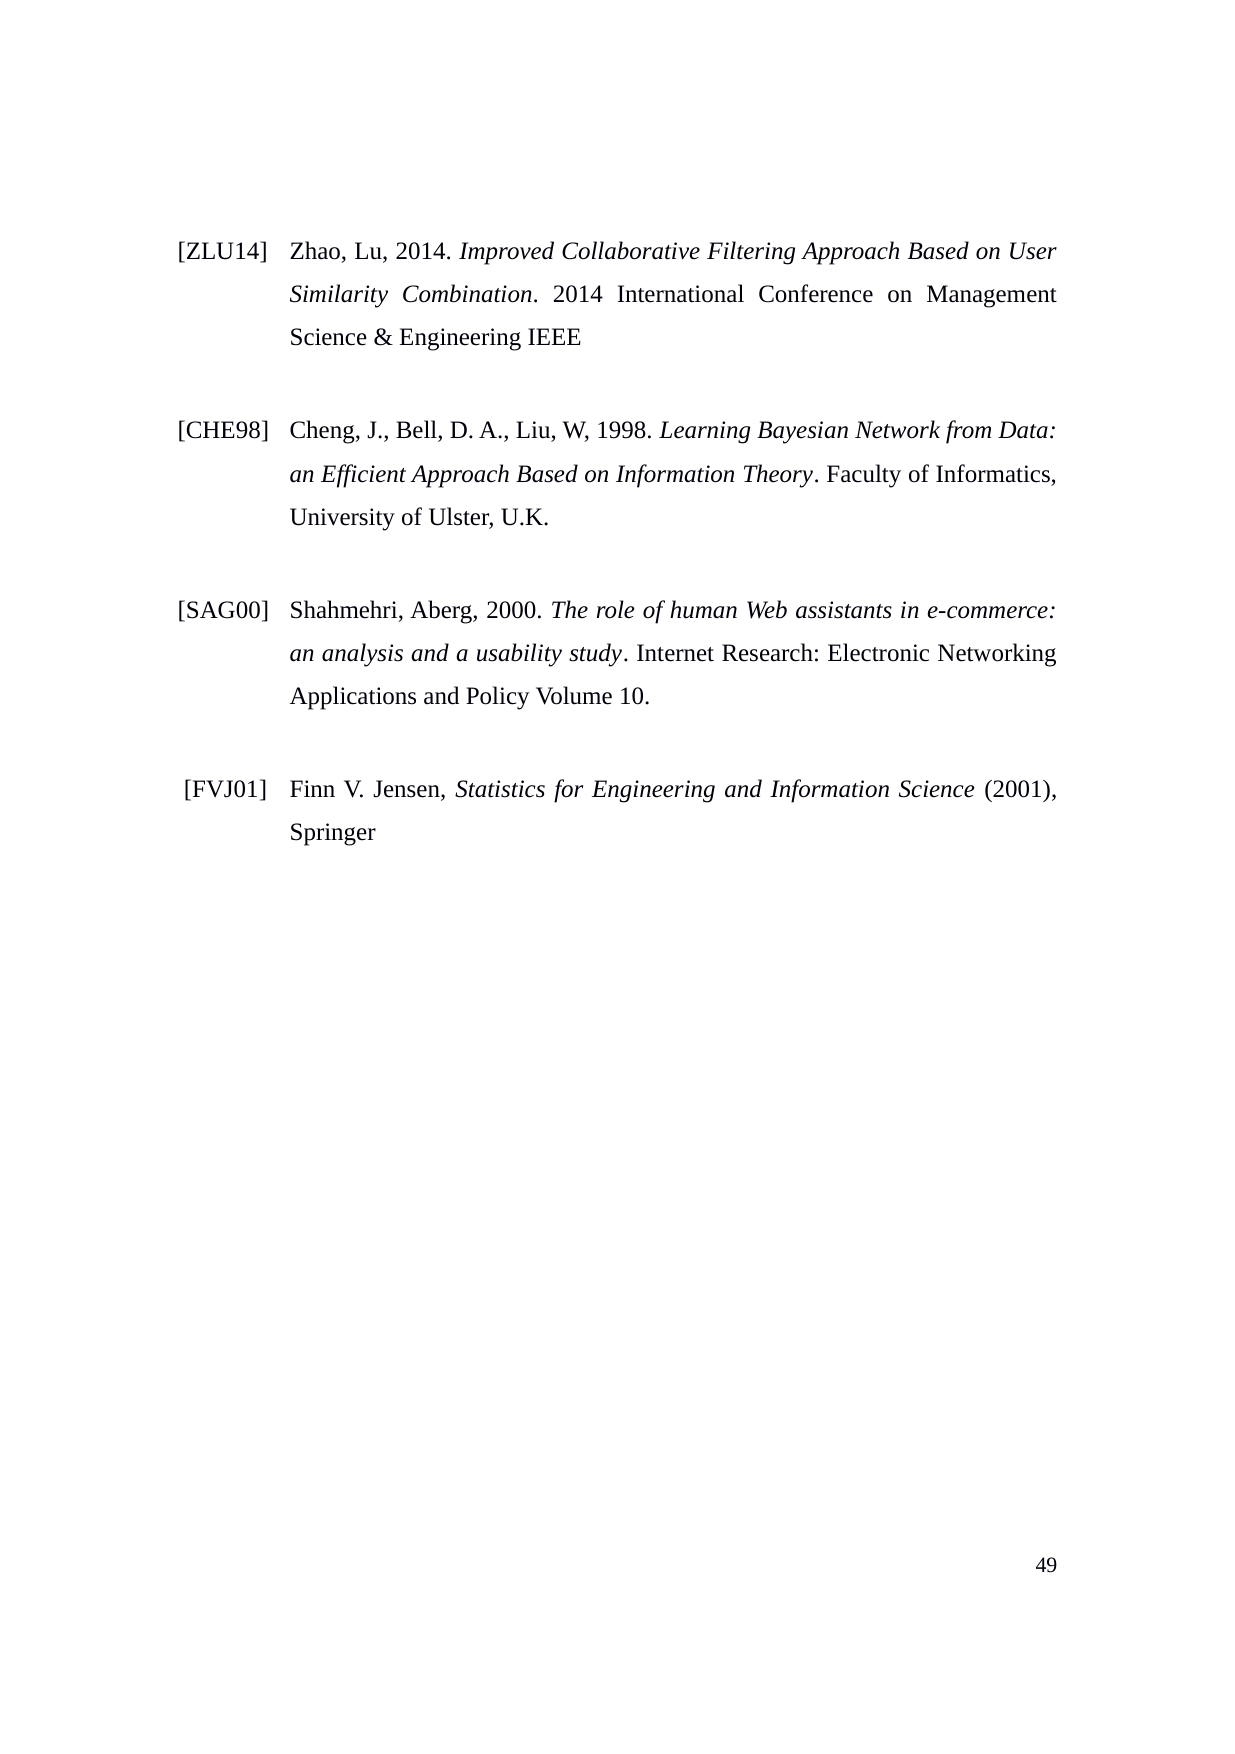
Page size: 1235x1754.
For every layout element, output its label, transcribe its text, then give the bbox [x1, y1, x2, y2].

text [FVJ01] Finn V. Jensen, Statistics for Engineering and Information Science (2001), Springer [177, 774, 1057, 846]
text [SAG00] Shahmehri, Aberg, 2000. The role of human Web assistants in e-commerce: an analysis and a usability study. Internet Research: Electronic Networking Applications and Policy Volume 10. [177, 595, 1057, 710]
text [CHE98] Cheng, J., Bell, D. A., Liu, W, 1998. Learning Bayesian Network from Data: an Efficient Approach Based on Information Theory. Faculty of Informatics, University of Ulster, U.K. [177, 416, 1057, 531]
text [ZLU14] Zhao, Lu, 2014. Improved Collaborative Filtering Approach Based on User Similarity Combination. 2014 International Conference on Management Science & Engineering IEEE [177, 236, 1057, 351]
